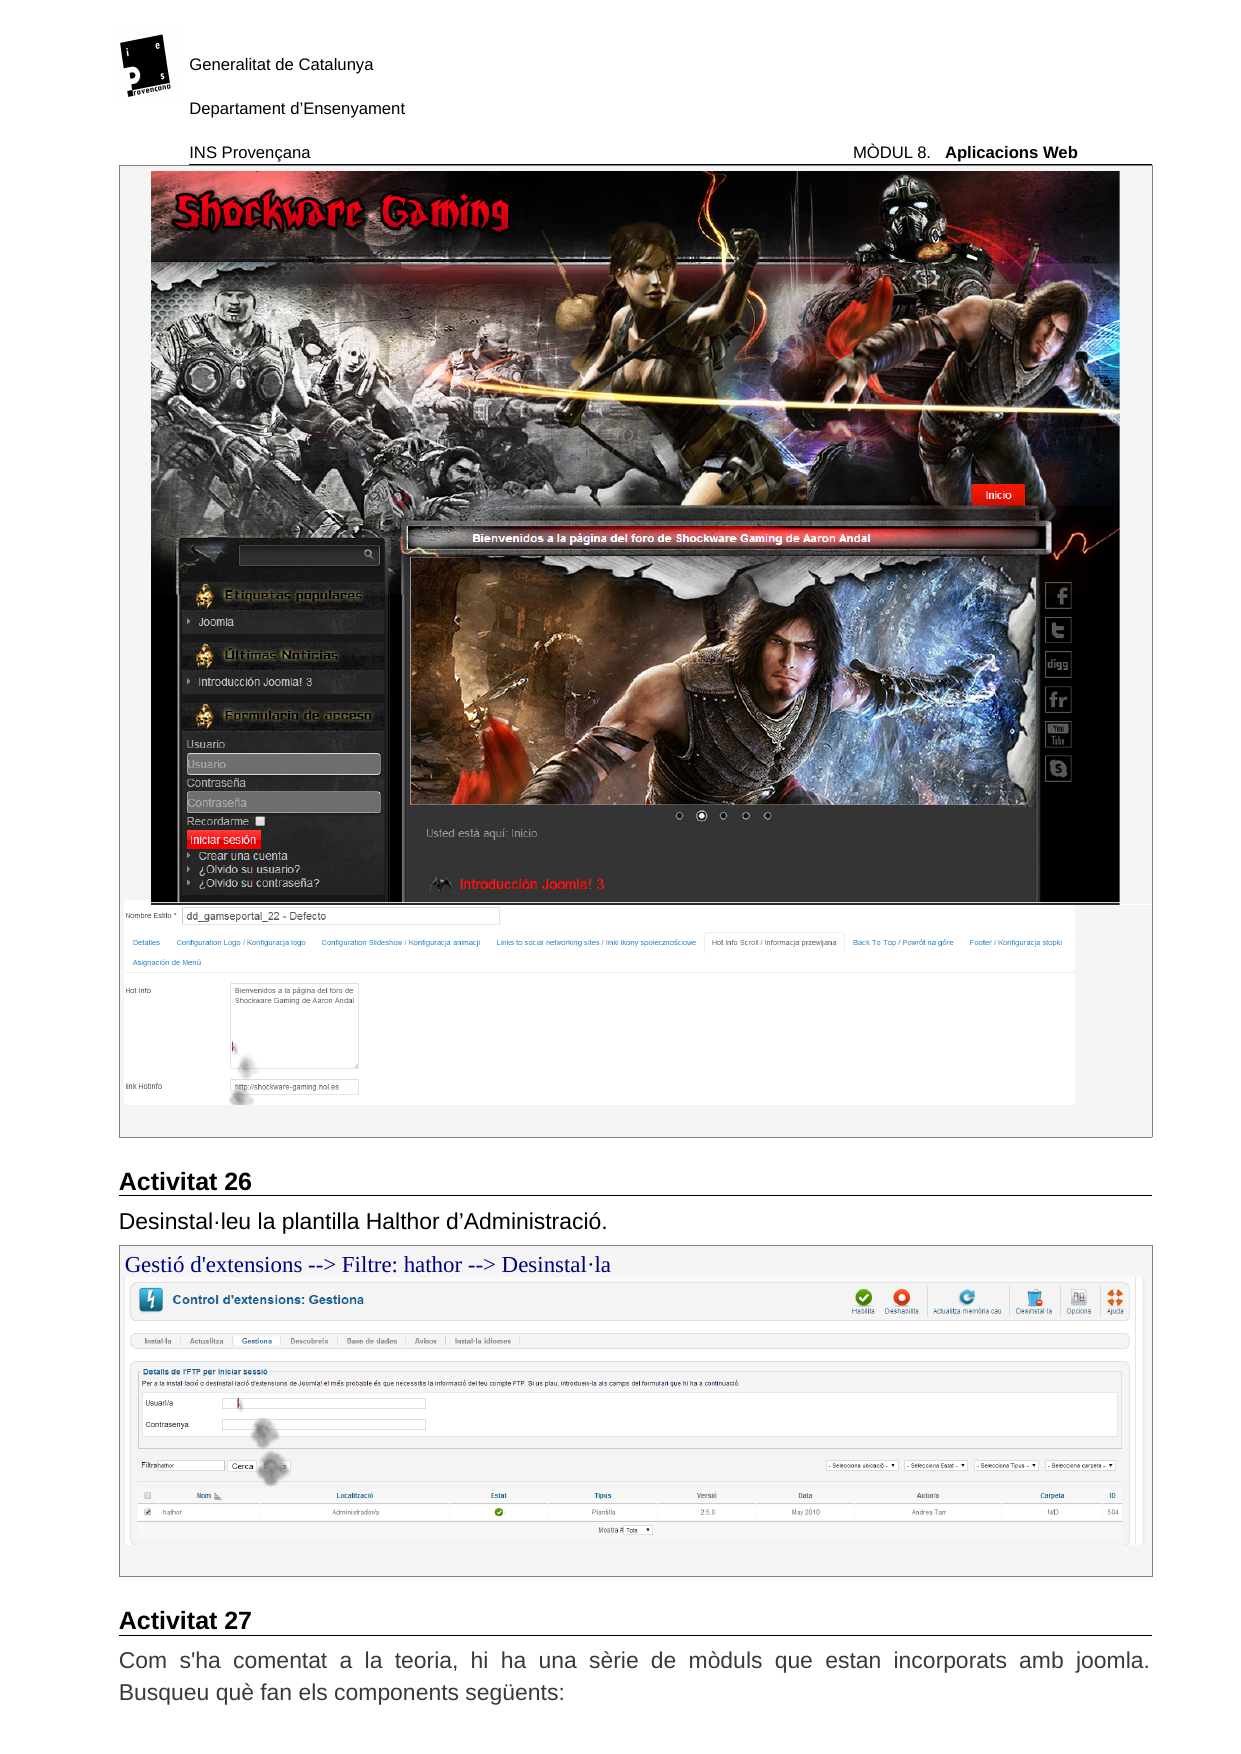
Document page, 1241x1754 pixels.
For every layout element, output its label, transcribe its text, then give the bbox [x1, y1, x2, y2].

table_header [120, 905, 1152, 1137]
picture [124, 171, 1120, 1105]
subtitle Activitat 27 [119, 1606, 1152, 1635]
text Desinstal·leu la plantilla Halthor d’Administració. [119, 1208, 1152, 1234]
picture [124, 1277, 1147, 1545]
subtitle Activitat 26 [119, 1166, 1152, 1195]
text Com s'ha comentat a la teoria, hi ha una sèrie de mòduls que estan incorporats amb joomla. Busqueu què fan els components següents: [119, 1647, 1152, 1705]
table_header [120, 166, 1152, 904]
table_header Gestió d'extensions --> Filtre: hathor --> Desinstal·la [120, 1246, 1152, 1576]
picture [114, 28, 181, 102]
